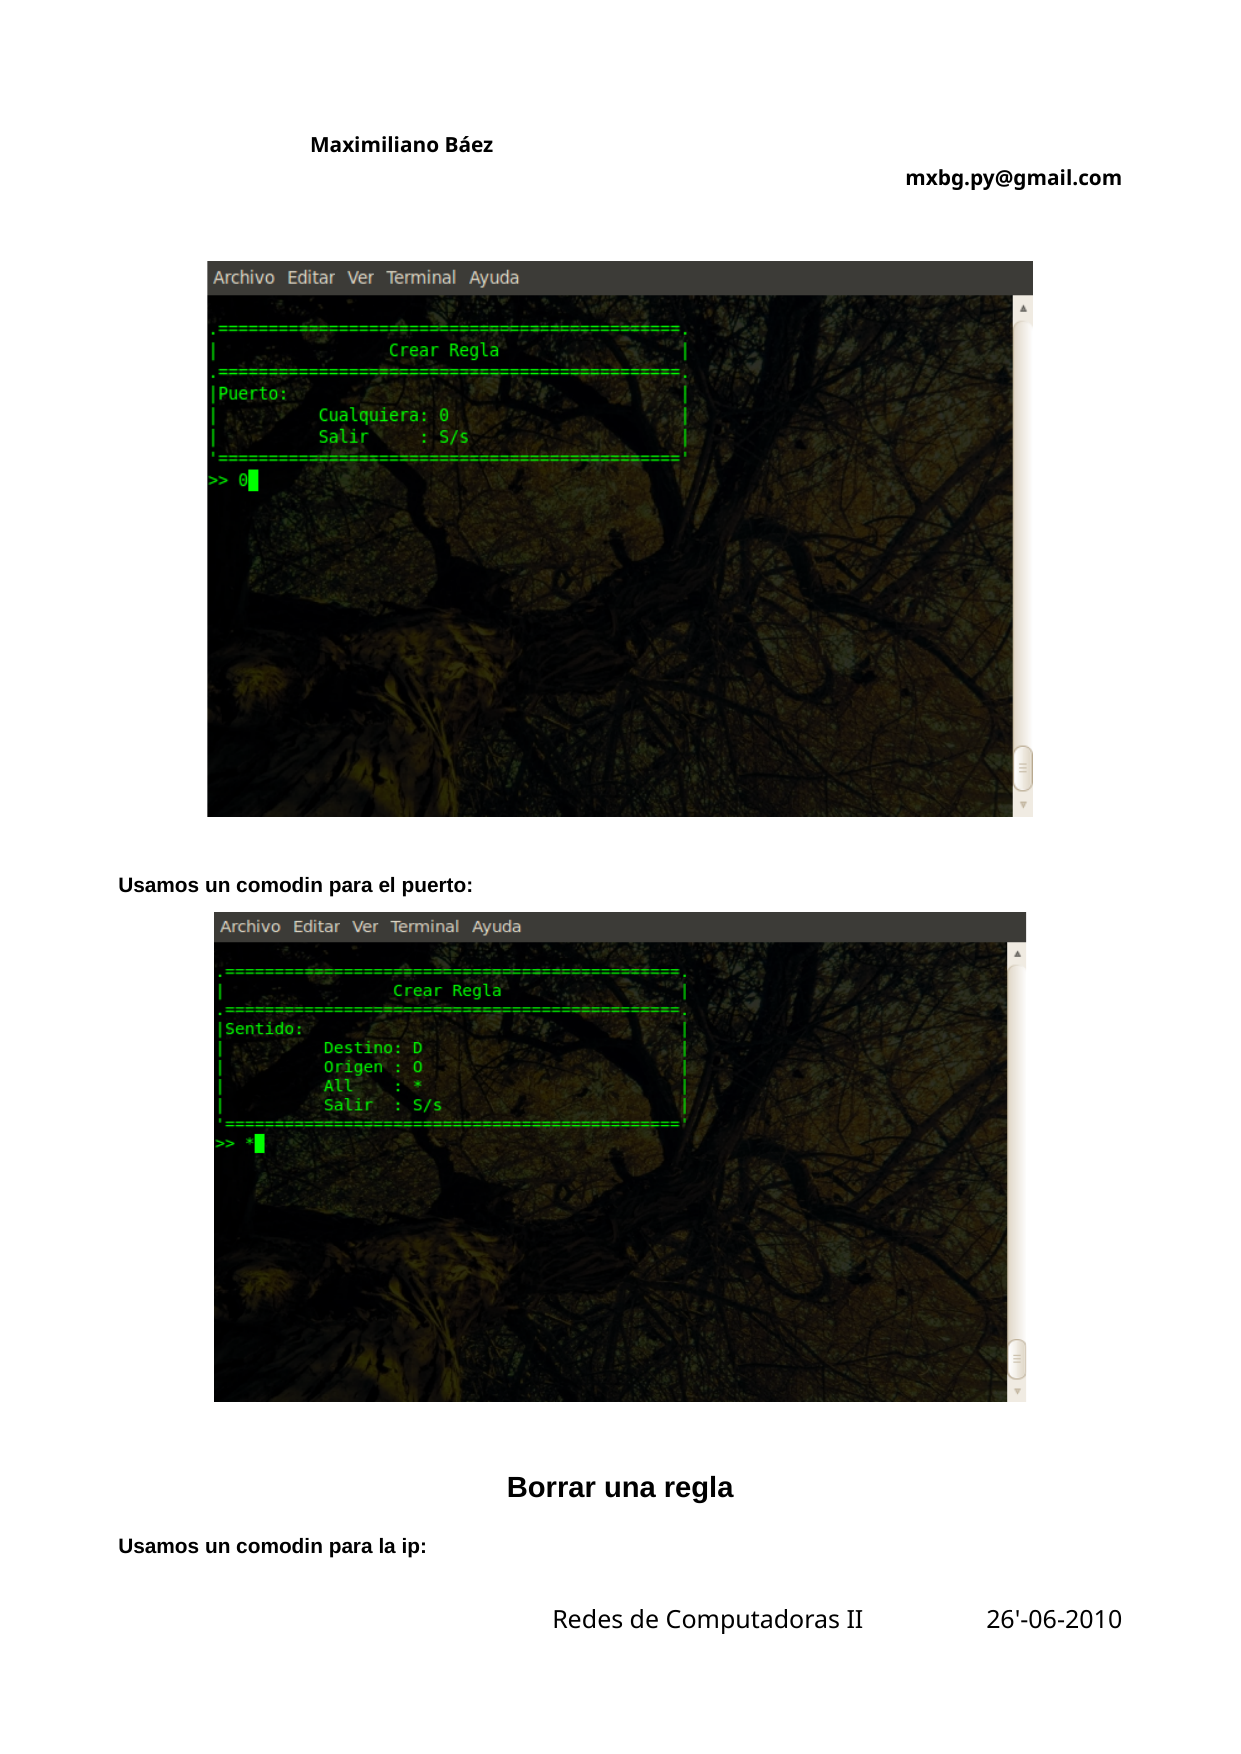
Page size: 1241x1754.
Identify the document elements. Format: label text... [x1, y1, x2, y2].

text Borrar una regla [118, 1471, 1122, 1504]
picture [214, 912, 1027, 1402]
text Usamos un comodin para el puerto: [118, 873, 1122, 897]
text Usamos un comodin para la ip: [118, 1534, 1122, 1558]
picture [207, 261, 1033, 817]
